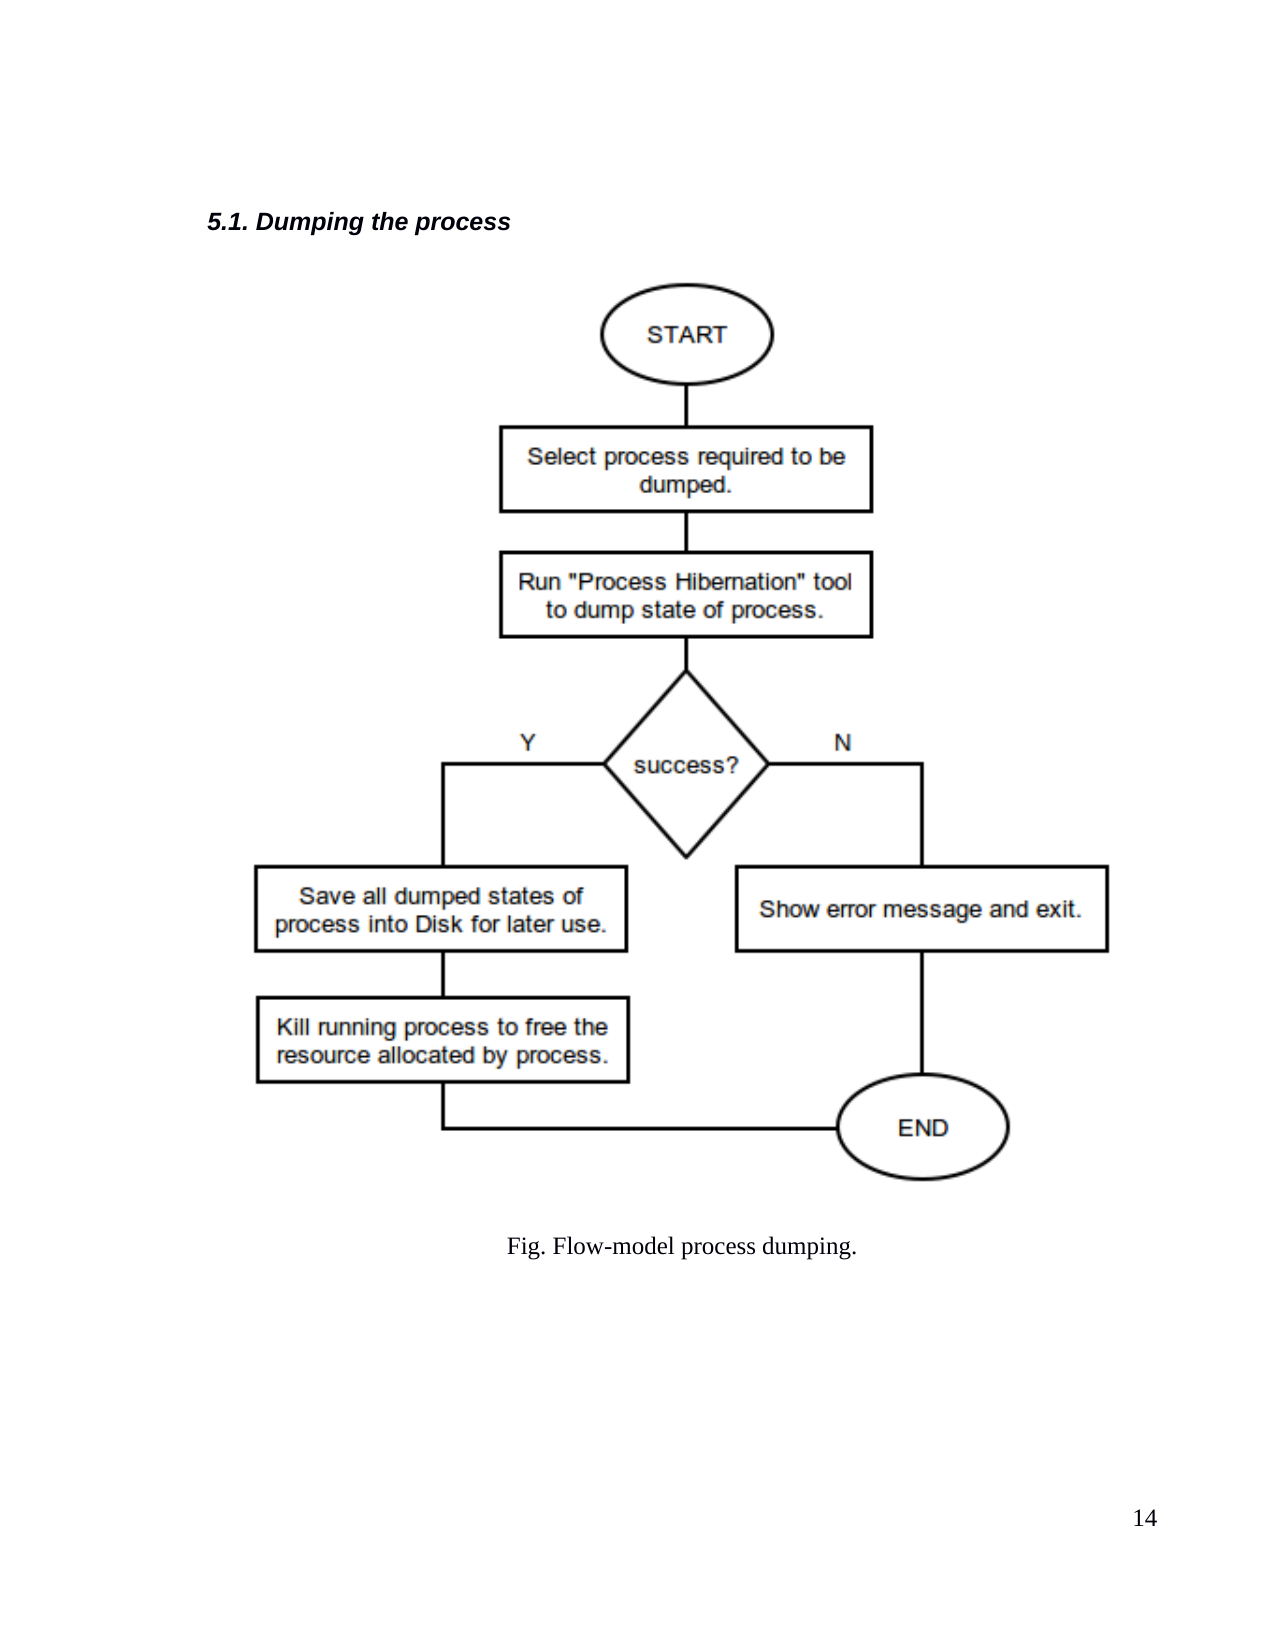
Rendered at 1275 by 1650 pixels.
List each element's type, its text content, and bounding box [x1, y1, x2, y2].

subtitle 5.1. Dumping the process [207, 207, 1157, 236]
picture [219, 248, 1145, 1217]
text Fig. Flow-model process dumping. [207, 248, 1157, 1260]
